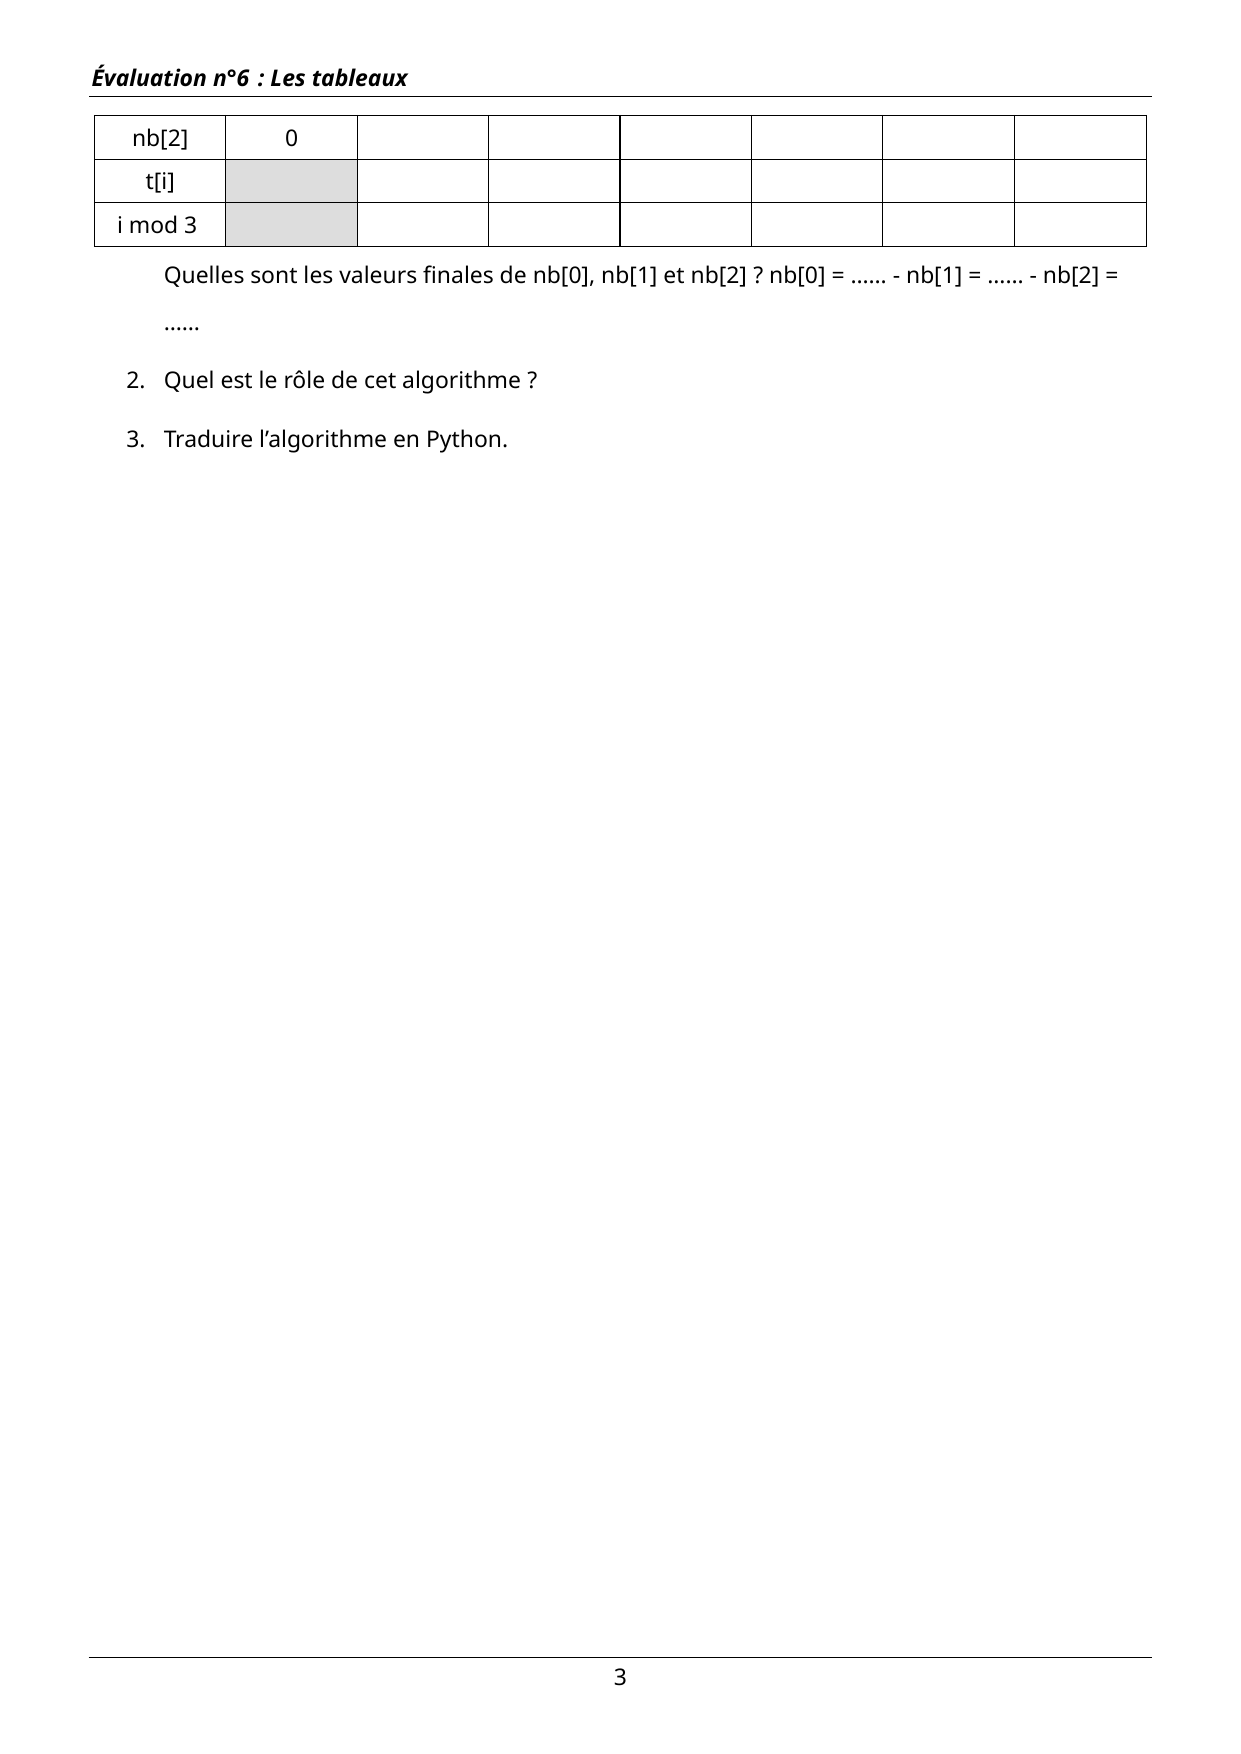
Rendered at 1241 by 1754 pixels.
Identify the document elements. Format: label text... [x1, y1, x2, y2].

table_cell [489, 116, 619, 158]
table_cell [883, 203, 1014, 246]
table_cell nb[2] [95, 116, 225, 158]
table_cell [621, 160, 751, 202]
table_cell [226, 160, 357, 202]
table_cell [752, 160, 882, 202]
table_cell [1015, 160, 1146, 202]
table_cell [89, 109, 1152, 253]
table_cell [226, 203, 357, 246]
table_cell [883, 160, 1014, 202]
table_cell [358, 160, 488, 202]
list Quel est le rôle de cet algorithme ? [126, 364, 1152, 396]
table_cell [489, 203, 619, 246]
table_cell [752, 116, 882, 158]
table_cell [1015, 203, 1146, 246]
table_cell [883, 116, 1014, 158]
table_cell [358, 203, 488, 246]
table_cell [621, 116, 751, 158]
table_cell 0 [226, 116, 357, 158]
table_cell i mod 3 [95, 203, 225, 246]
table_cell [358, 116, 488, 158]
table_cell t[i] [95, 160, 225, 202]
table_cell [489, 160, 619, 202]
list Traduire l’algorithme en Python. [126, 423, 1152, 454]
table_cell [1015, 116, 1146, 158]
table_cell [621, 203, 751, 246]
table_cell [752, 203, 882, 246]
list Quelles sont les valeurs finales de nb[0], nb[1] et nb[2] ? nb[0] = …… - nb[1] = …… - nb[2] = …… [126, 259, 1152, 337]
